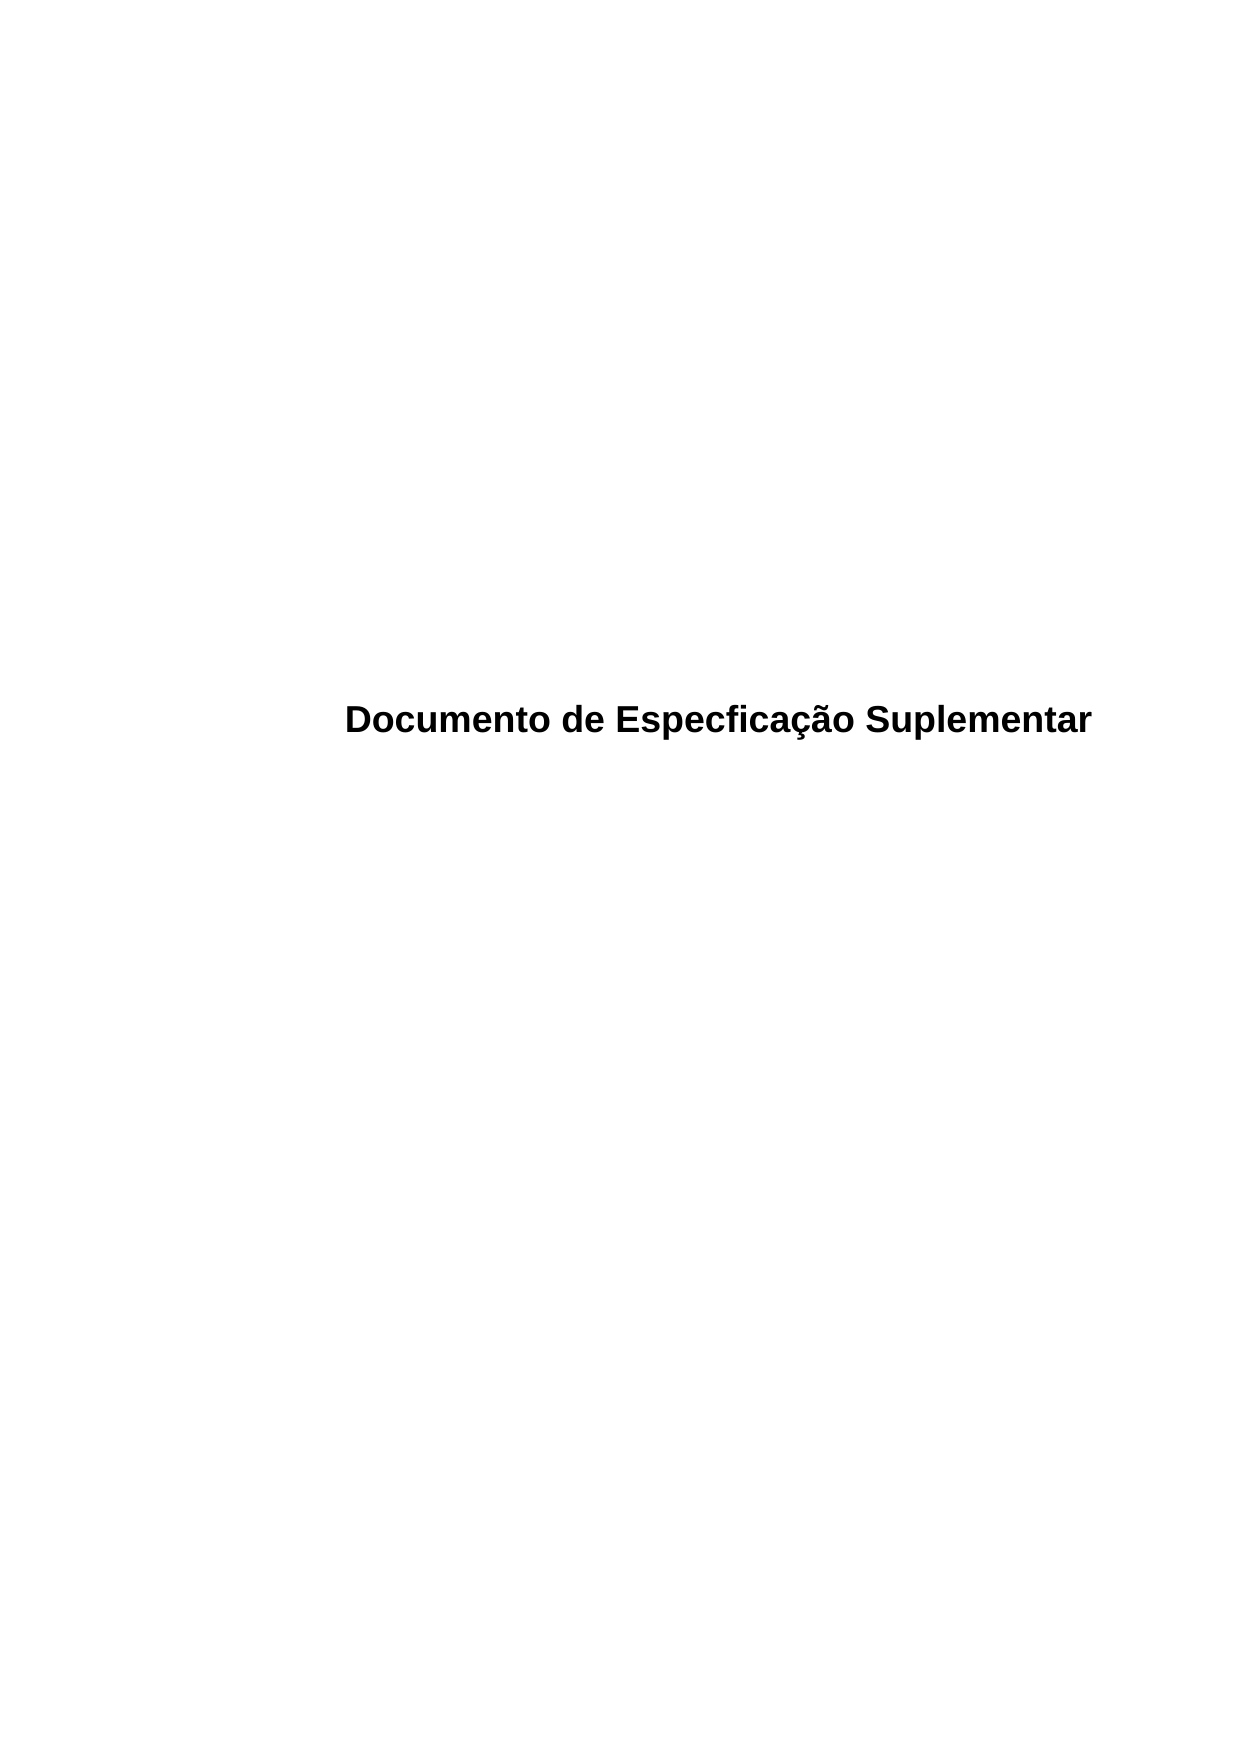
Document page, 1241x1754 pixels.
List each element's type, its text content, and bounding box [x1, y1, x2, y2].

text Documento de Especficação Suplementar [148, 698, 1092, 741]
